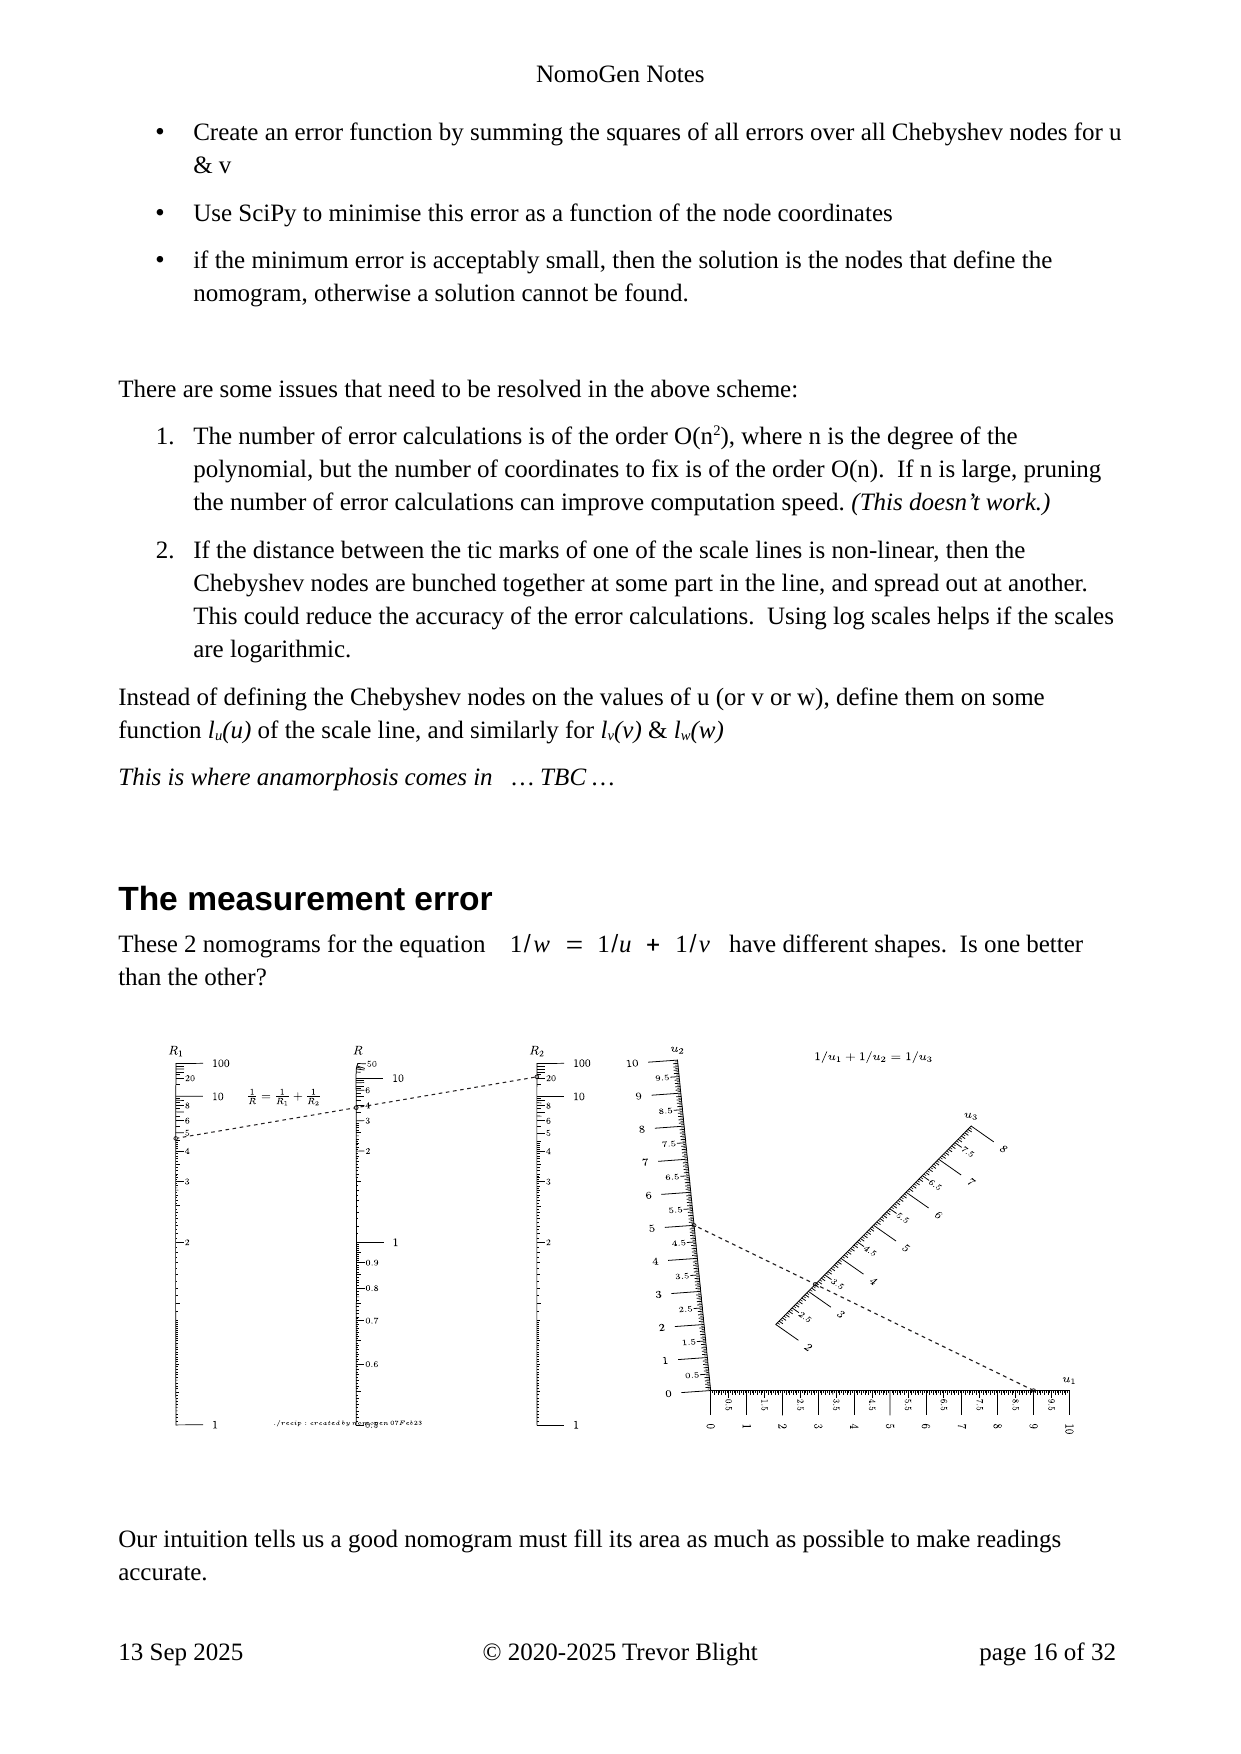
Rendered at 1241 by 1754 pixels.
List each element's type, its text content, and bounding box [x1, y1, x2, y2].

list Use SciPy to minimise this error as a function of the node coordinates [156, 198, 1122, 227]
list if the minimum error is acceptably small, then the solution is the nodes that define the nomogram, otherwise a solution cannot be found. [156, 246, 1122, 307]
text Instead of defining the Chebyshev nodes on the values of u (or v or w), define them on some function lu(u) of the scale line, and similarly for lv(v) & lw(w) [118, 682, 1122, 743]
text Our intuition tells us a good nomogram must fill its area as much as possible to make readings accurate. [118, 1524, 1122, 1586]
text These 2 nomograms for the equation have different shapes. Is one better than the other? [118, 929, 1122, 991]
subtitle The measurement error [118, 878, 1122, 917]
text This is where anamorphosis comes in … TBC … [118, 762, 1122, 791]
list The number of error calculations is of the order O(n2), where n is the degree of the polynomial, but the number of coordinates to fix is of the order O(n). If n is large, pruning the number of error calculations can improve computation speed. (This doesn’t work.) [156, 421, 1122, 516]
text There are some issues that need to be resolved in the above scheme: [118, 374, 1122, 402]
list If the distance between the tic marks of one of the scale lines is non-linear, then the Chebyshev nodes are bunched together at some part in the line, and spread out at another. This could reduce the accuracy of the error calculations. Using log scales helps if the scales are logarithmic. [156, 535, 1122, 663]
list Create an error function by summing the squares of all errors over all Chebyshev nodes for u & v [156, 117, 1122, 179]
